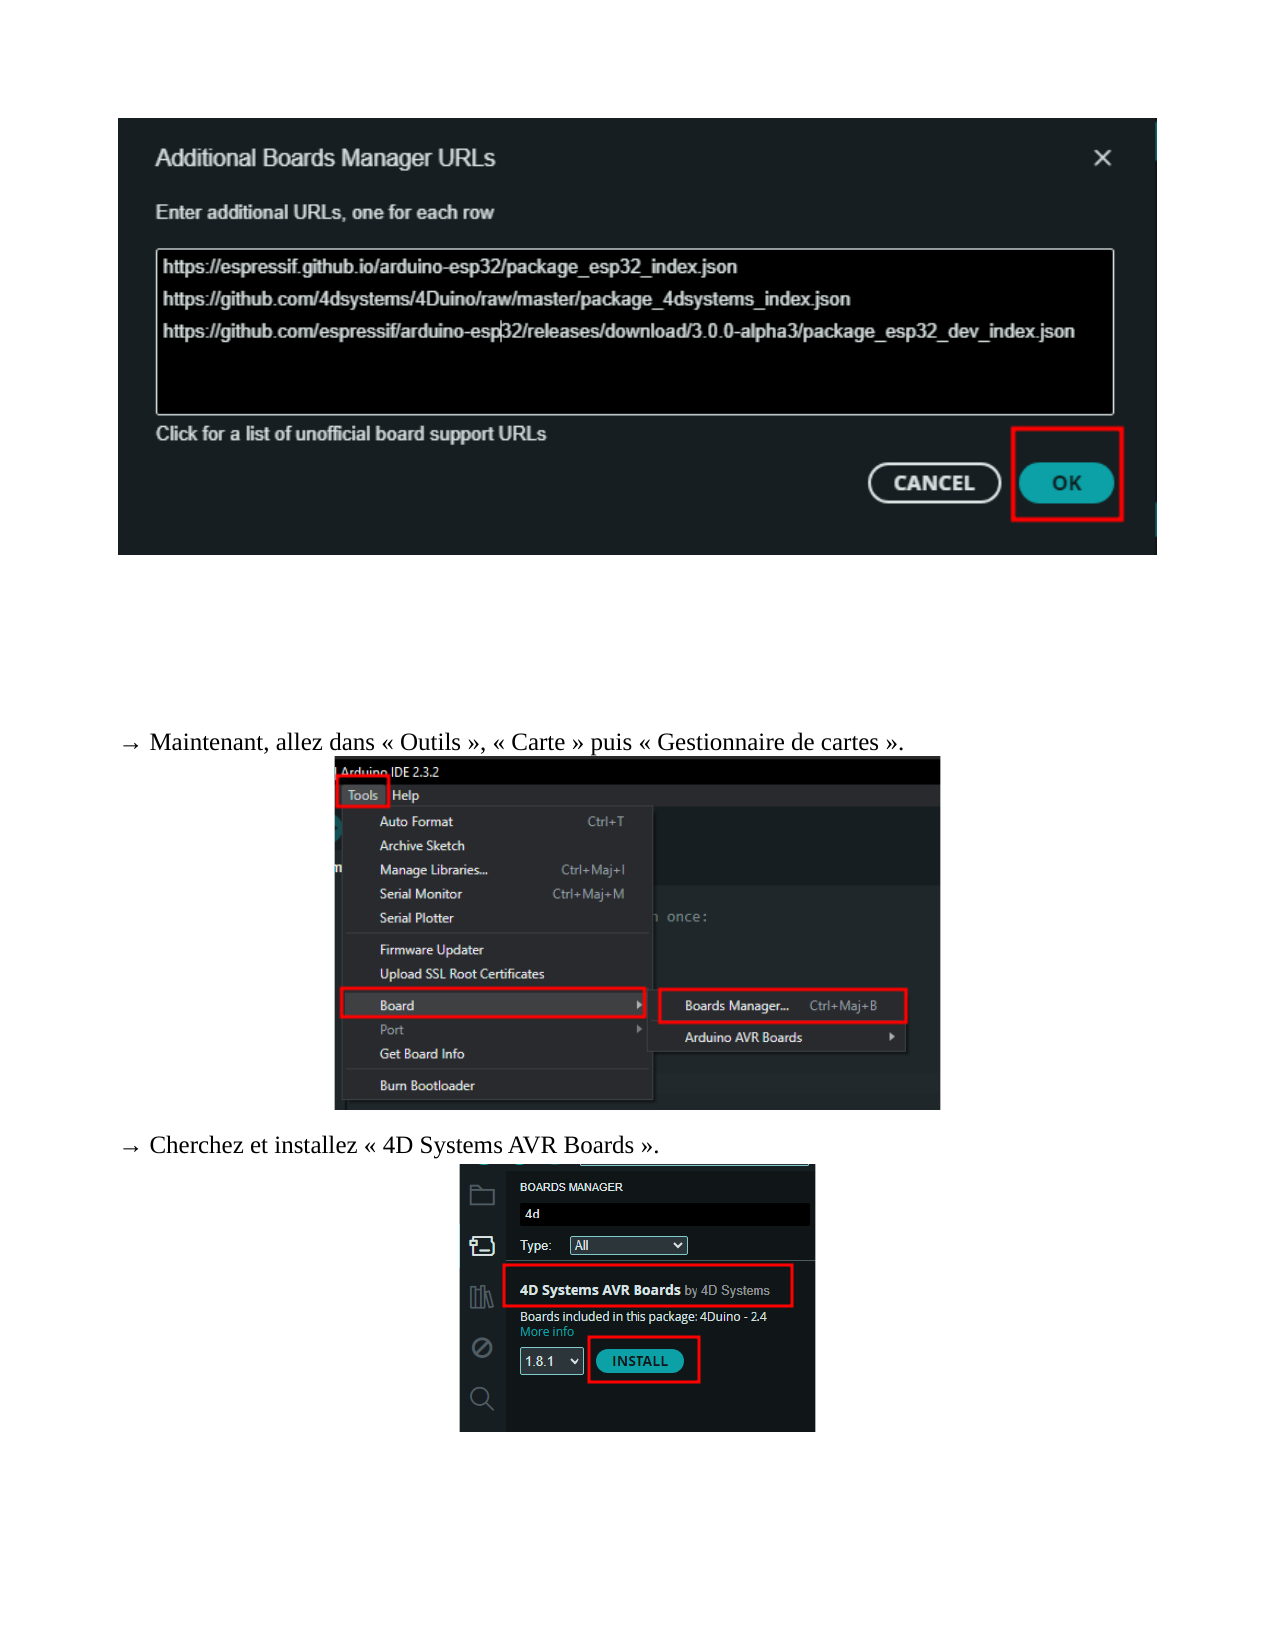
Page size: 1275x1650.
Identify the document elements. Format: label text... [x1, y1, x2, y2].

text → Cherchez et installez « 4D Systems AVR Boards ». [118, 1130, 1157, 1158]
picture [459, 1164, 816, 1432]
picture [118, 118, 1157, 555]
text → Maintenant, allez dans « Outils », « Carte » puis « Gestionnaire de cartes ». [118, 727, 1157, 756]
picture [334, 756, 941, 1110]
